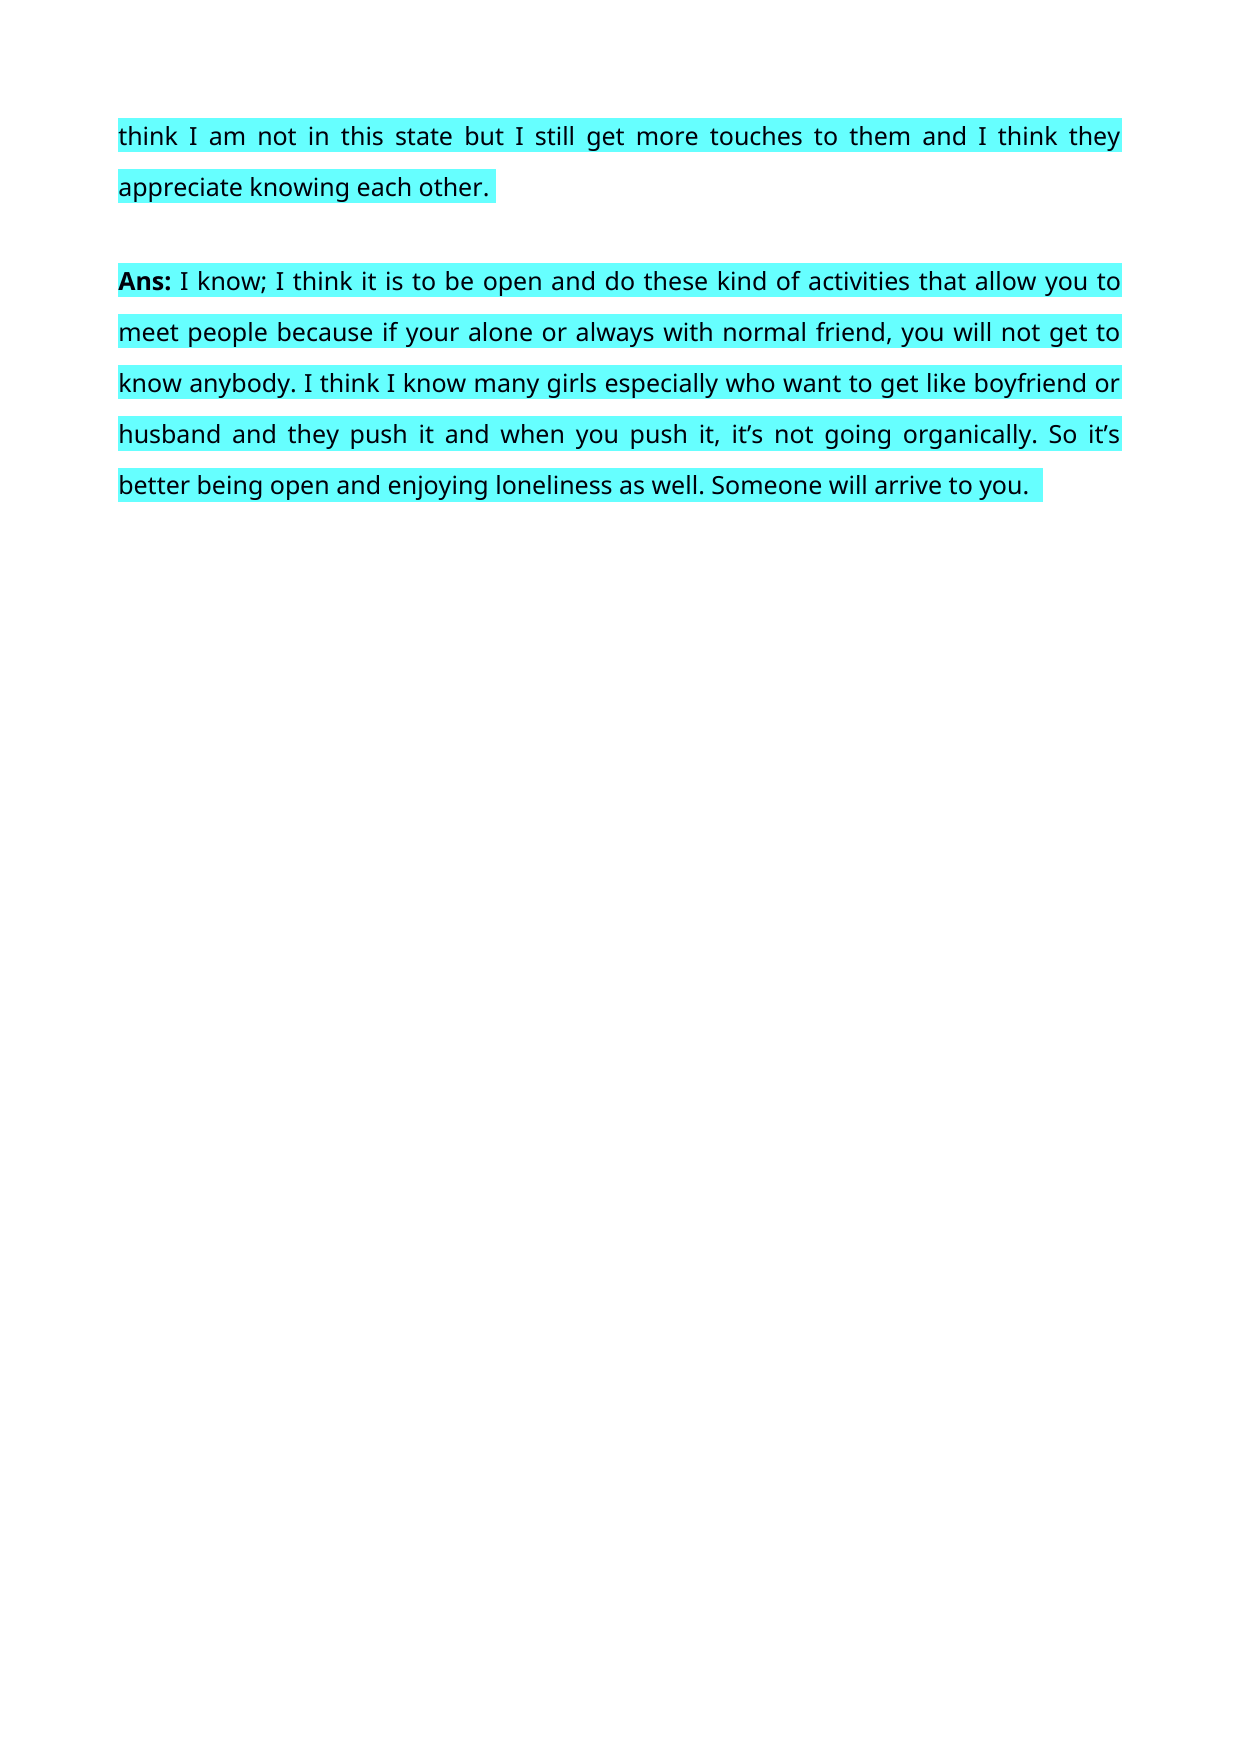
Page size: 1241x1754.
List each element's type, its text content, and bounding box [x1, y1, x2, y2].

text Ans: I know; I think it is to be open and do these kind of activities that allow you to meet people because if your alone or always with normal friend, you will not get to know anybody. I think I know many girls especially who want to get like boyfriend or husband and they push it and when you push it, it’s not going organically. So it’s better being open and enjoying loneliness as well. Someone will arrive to you. [118, 263, 1122, 502]
text think I am not in this state but I still get more touches to them and I think they appreciate knowing each other. [118, 118, 1122, 203]
